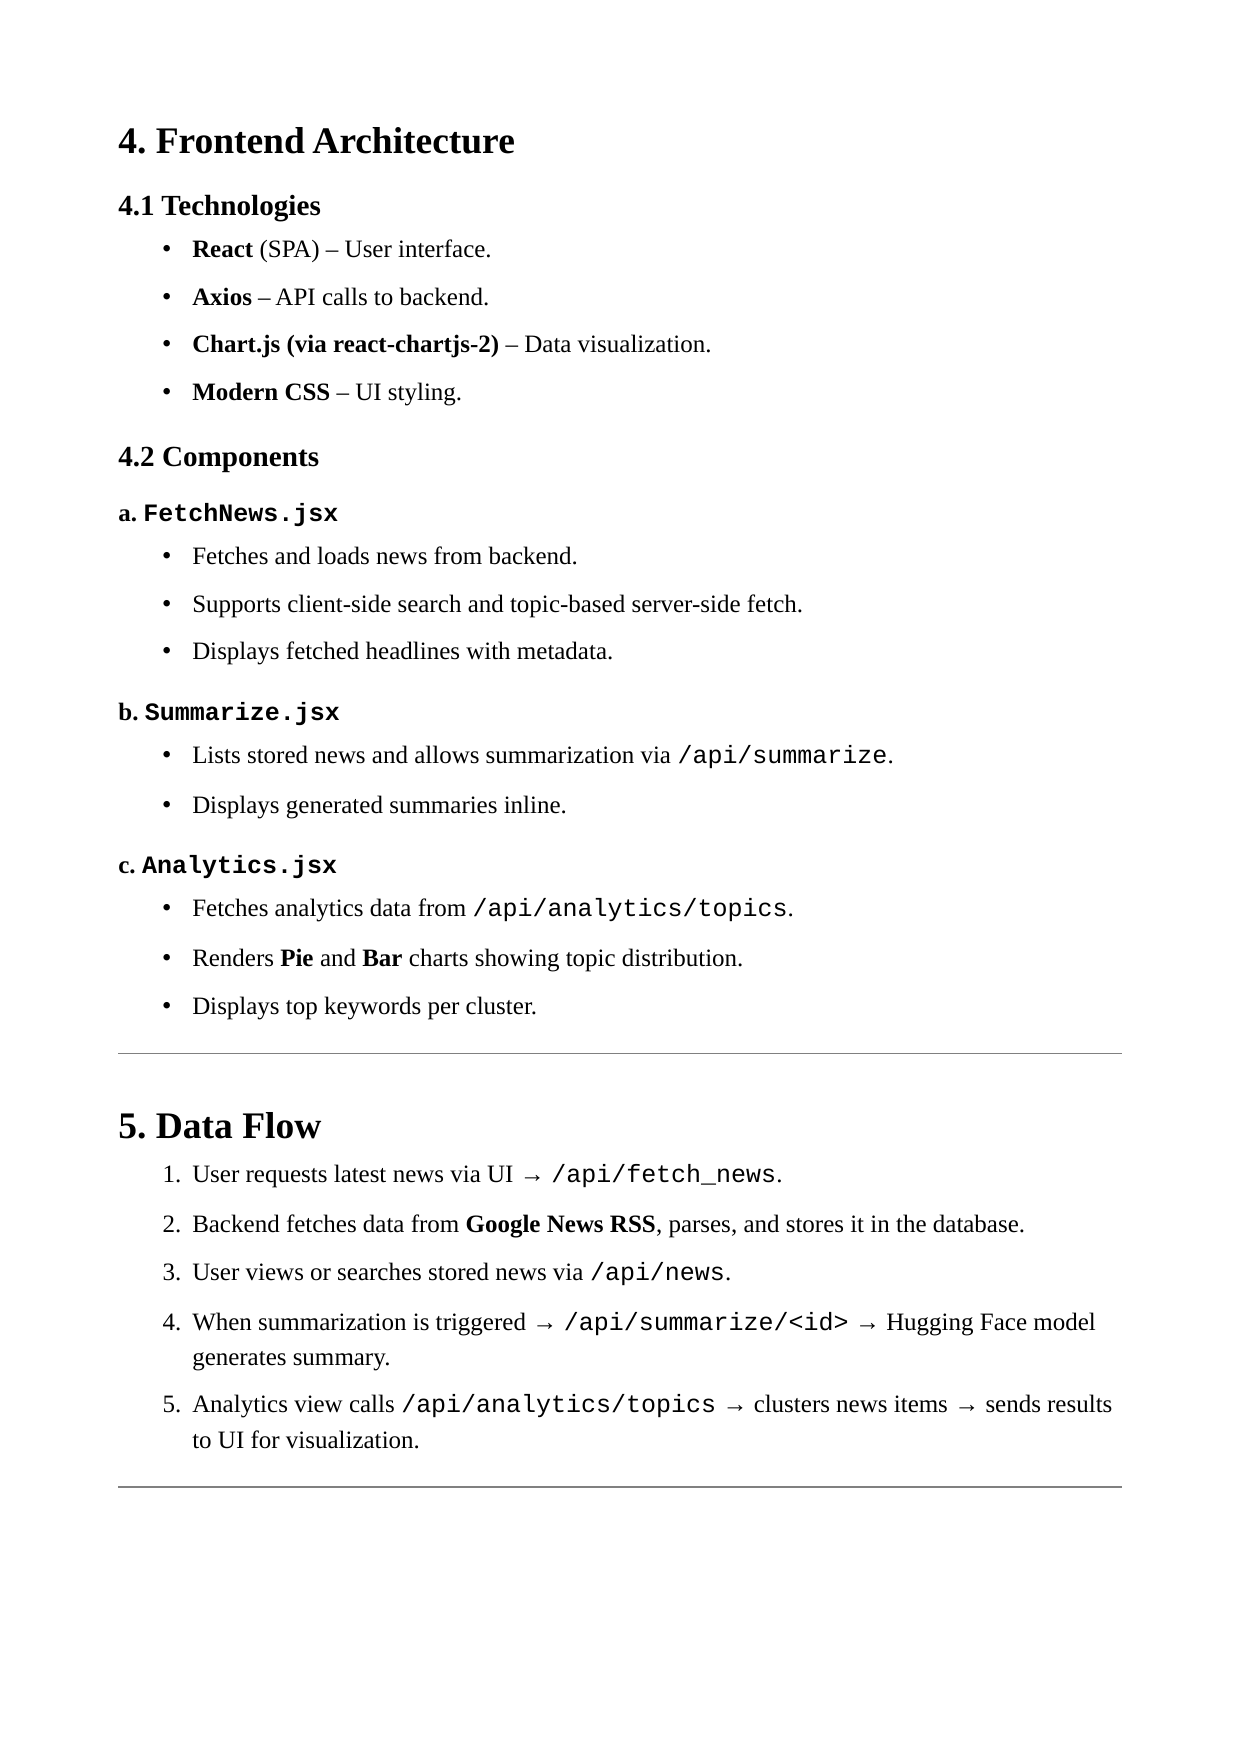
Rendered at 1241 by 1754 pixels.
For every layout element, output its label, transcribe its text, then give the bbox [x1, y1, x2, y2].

list Renders Pie and Bar charts showing topic distribution. [162, 943, 1122, 972]
list Displays top keywords per cluster. [162, 991, 1122, 1020]
list User requests latest news via UI → /api/fetch_news. [162, 1159, 1122, 1190]
list Modern CSS – UI styling. [162, 377, 1122, 406]
list Analytics view calls /api/analytics/topics → clusters news items → sends results to UI for visualization. [162, 1389, 1122, 1453]
list Displays fetched headlines with metadata. [162, 636, 1122, 665]
subtitle a. FetchNews.jsx [118, 498, 1122, 529]
subtitle c. Analytics.jsx [118, 850, 1122, 881]
list Axios – API calls to backend. [162, 282, 1122, 311]
subtitle 4.1 Technologies [118, 188, 1122, 222]
subtitle b. Summarize.jsx [118, 697, 1122, 727]
subtitle 5. Data Flow [118, 1104, 1122, 1147]
subtitle 4. Frontend Architecture [118, 118, 1122, 161]
list Chart.js (via react-chartjs-2) – Data visualization. [162, 329, 1122, 358]
list Supports client-side search and topic-based server-side fetch. [162, 589, 1122, 618]
list User views or searches stored news via /api/news. [162, 1257, 1122, 1288]
list React (SPA) – User interface. [162, 234, 1122, 263]
list Backend fetches data from Google News RSS, parses, and stores it in the database. [162, 1209, 1122, 1238]
list Fetches analytics data from /api/analytics/topics. [162, 893, 1122, 924]
list Fetches and loads news from backend. [162, 541, 1122, 570]
list When summarization is triggered → /api/summarize/<id> → Hugging Face model generates summary. [162, 1307, 1122, 1371]
list Lists stored news and allows summarization via /api/summarize. [162, 740, 1122, 771]
subtitle 4.2 Components [118, 439, 1122, 473]
list Displays generated summaries inline. [162, 790, 1122, 819]
